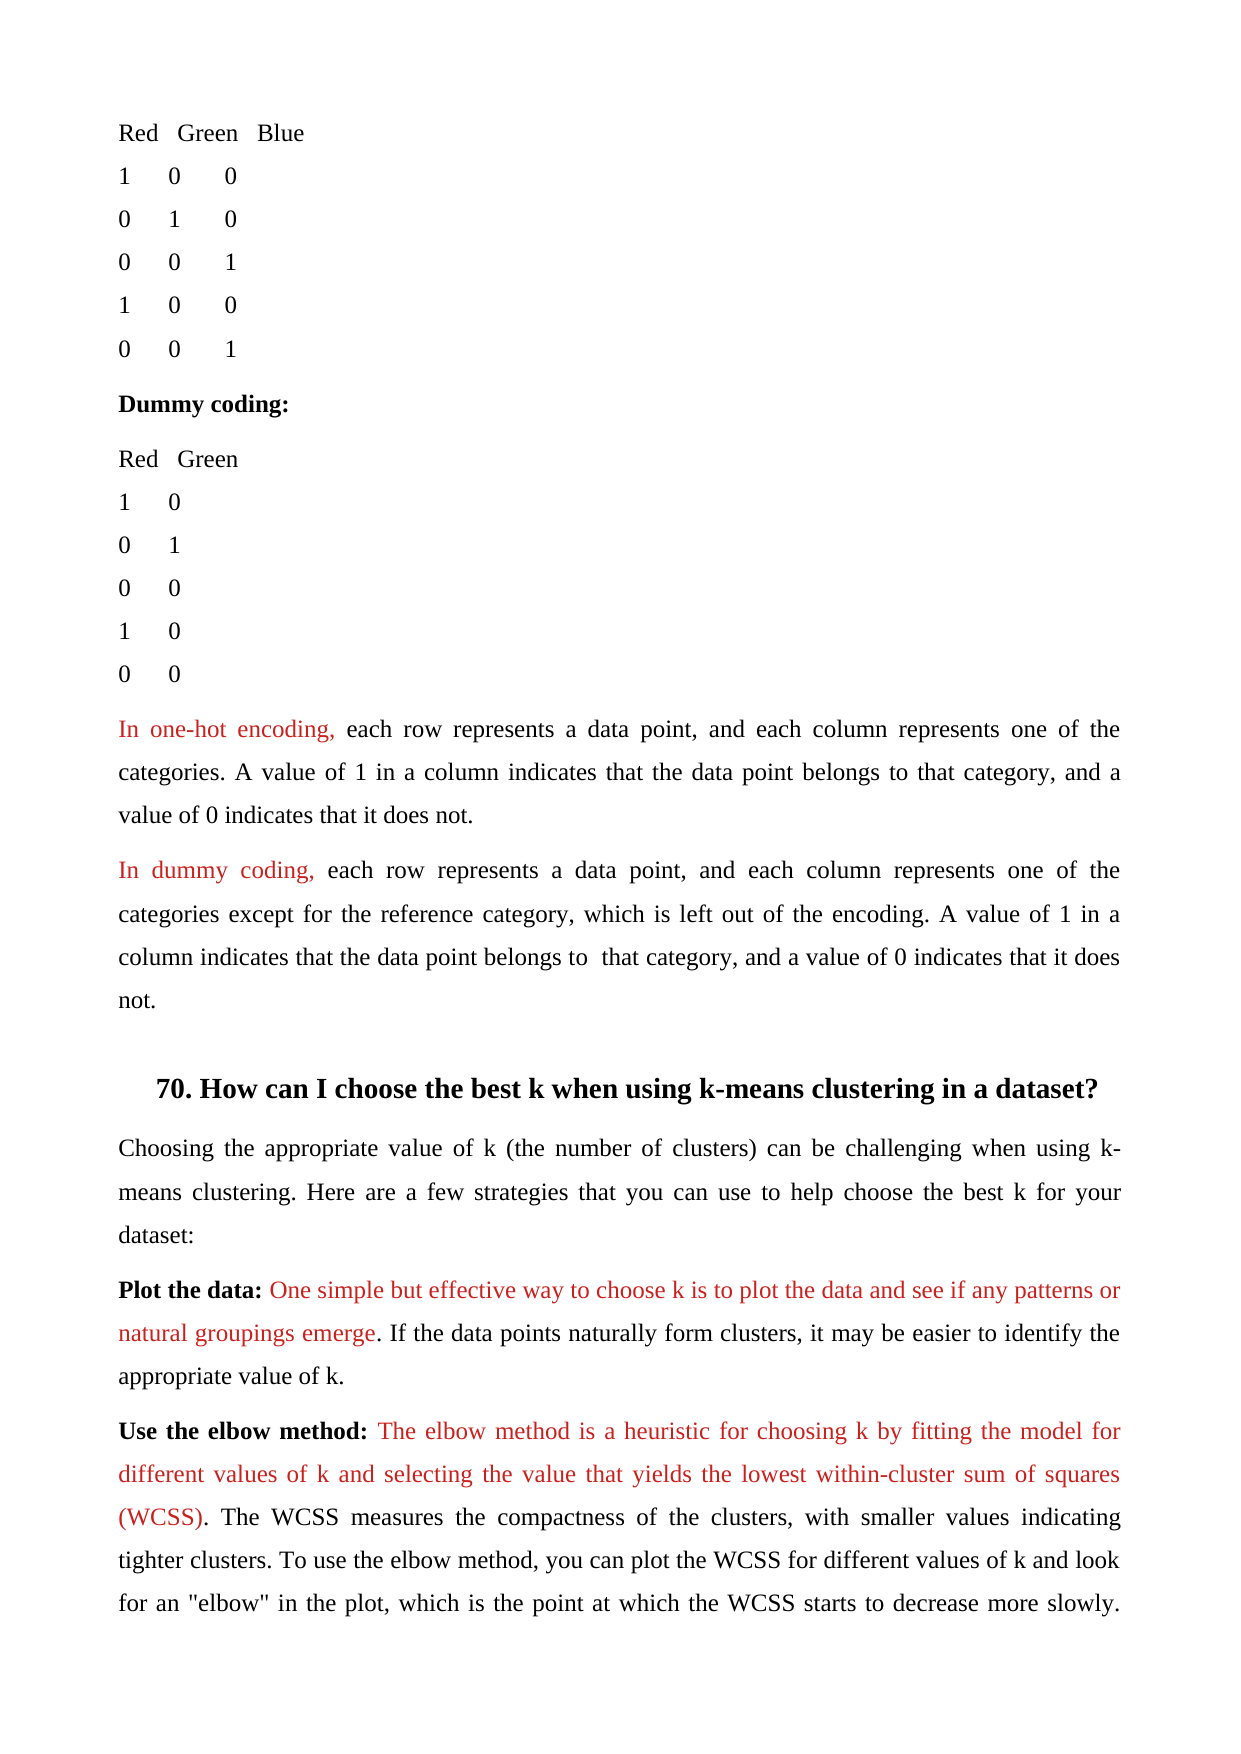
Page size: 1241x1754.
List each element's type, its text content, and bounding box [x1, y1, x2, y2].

text 0 0 [118, 573, 1122, 602]
text 0 0 1 [118, 247, 1122, 276]
text Red Green Blue [118, 118, 1122, 147]
text 1 0 0 [118, 291, 1122, 319]
text 0 1 [118, 530, 1122, 559]
text Plot the data: One simple but effective way to choose k is to plot the data and see if any patterns or natural groupings emerge. If the data points naturally form clusters, it may be easier to identify the appropriate value of k. [118, 1275, 1122, 1390]
text 1 0 0 [118, 161, 1122, 190]
text 1 0 [118, 616, 1122, 645]
text Dummy coding: [118, 389, 1122, 417]
text Choosing the appropriate value of k (the number of clusters) can be challenging when using k-means clustering. Here are a few strategies that you can use to help choose the best k for your dataset: [118, 1133, 1122, 1248]
text In one-hot encoding, each row represents a data point, and each column represents one of the categories. A value of 1 in a column indicates that the data point belongs to that category, and a value of 0 indicates that it does not. [118, 714, 1122, 829]
text Red Green [118, 444, 1122, 472]
text In dummy coding, each row represents a data point, and each column represents one of the categories except for the reference category, which is left out of the encoding. A value of 1 in a column indicates that the data point belongs to that category, and a value of 0 indicates that it does not. [118, 856, 1122, 1014]
text Use the elbow method: The elbow method is a heuristic for choosing k by fitting the model for different values of k and selecting the value that yields the lowest within-cluster sum of squares (WCSS). The WCSS measures the compactness of the clusters, with smaller values indicating tighter clusters. To use the elbow method, you can plot the WCSS for different values of k and look for an "elbow" in the plot, which is the point at which the WCSS starts to decrease more slowly. [118, 1416, 1122, 1617]
text 1 0 [118, 487, 1122, 516]
text 0 0 1 [118, 334, 1122, 362]
text 0 0 [118, 659, 1122, 688]
text 0 1 0 [118, 204, 1122, 233]
list How can I choose the best k when using k-means clustering in a dataset? [156, 1071, 1122, 1105]
